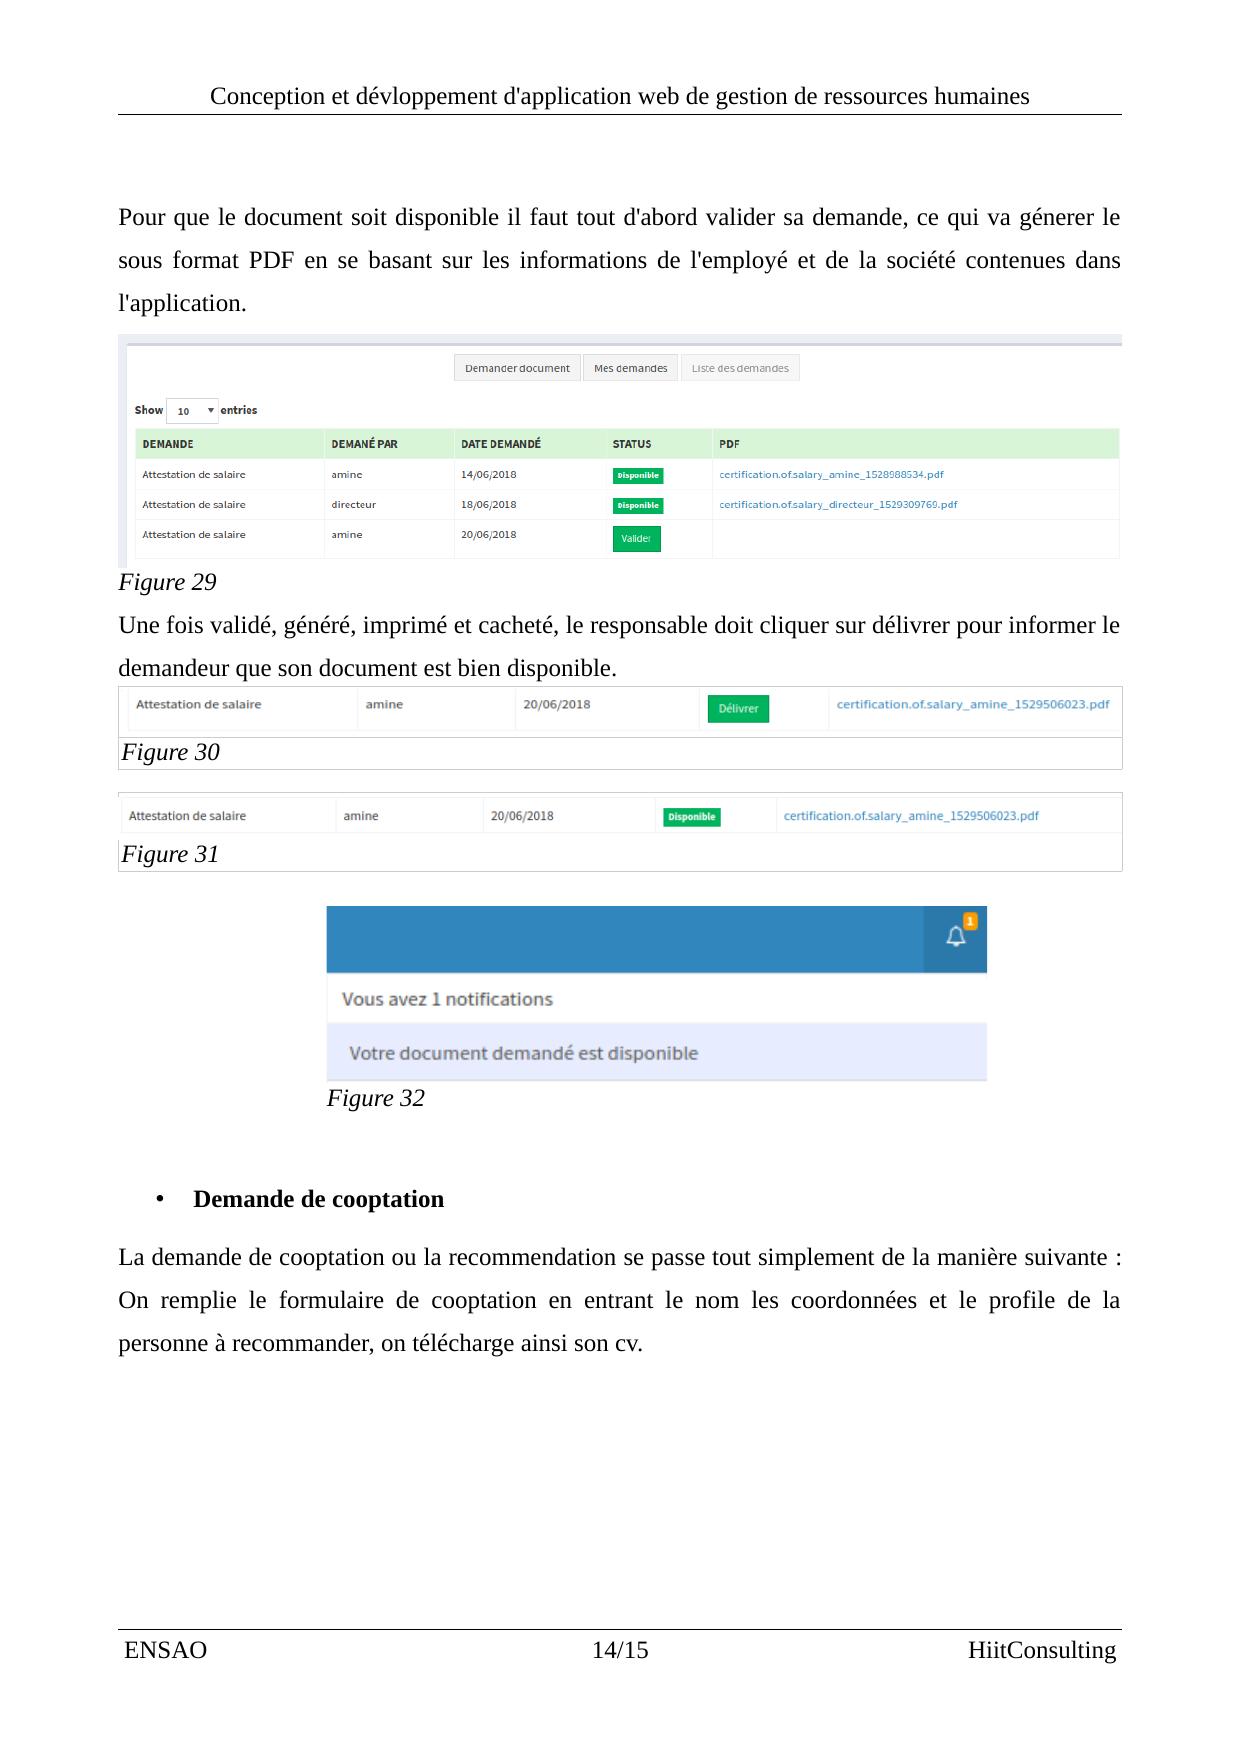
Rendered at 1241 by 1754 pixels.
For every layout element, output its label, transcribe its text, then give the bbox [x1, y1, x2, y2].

text Pour que le document soit disponible il faut tout d'abord valider sa demande, ce qui va génerer le sous format PDF en se basant sur les informations de l'employé et de la société contenues dans l'application. [118, 202, 1122, 317]
text Figure 31 [121, 840, 1119, 868]
text [119, 687, 1122, 737]
text Une fois validé, généré, imprimé et cacheté, le responsable doit cliquer sur délivrer pour informer le demandeur que son document est bien disponible. [118, 596, 1122, 682]
text Figure 30 [121, 738, 1119, 766]
picture [118, 334, 1123, 568]
text Figure 32 [327, 1083, 987, 1112]
text La demande de cooptation ou la recommendation se passe tout simplement de la manière suivante : On remplie le formulaire de cooptation en entrant le nom les coordonnées et le profile de la personne à recommander, on télécharge ainsi son cv. [118, 1242, 1122, 1357]
list Demande de cooptation [156, 1184, 1122, 1213]
picture [121, 689, 1119, 735]
text Figure 29 [118, 568, 1122, 596]
picture [326, 906, 988, 1083]
picture [118, 797, 1123, 840]
